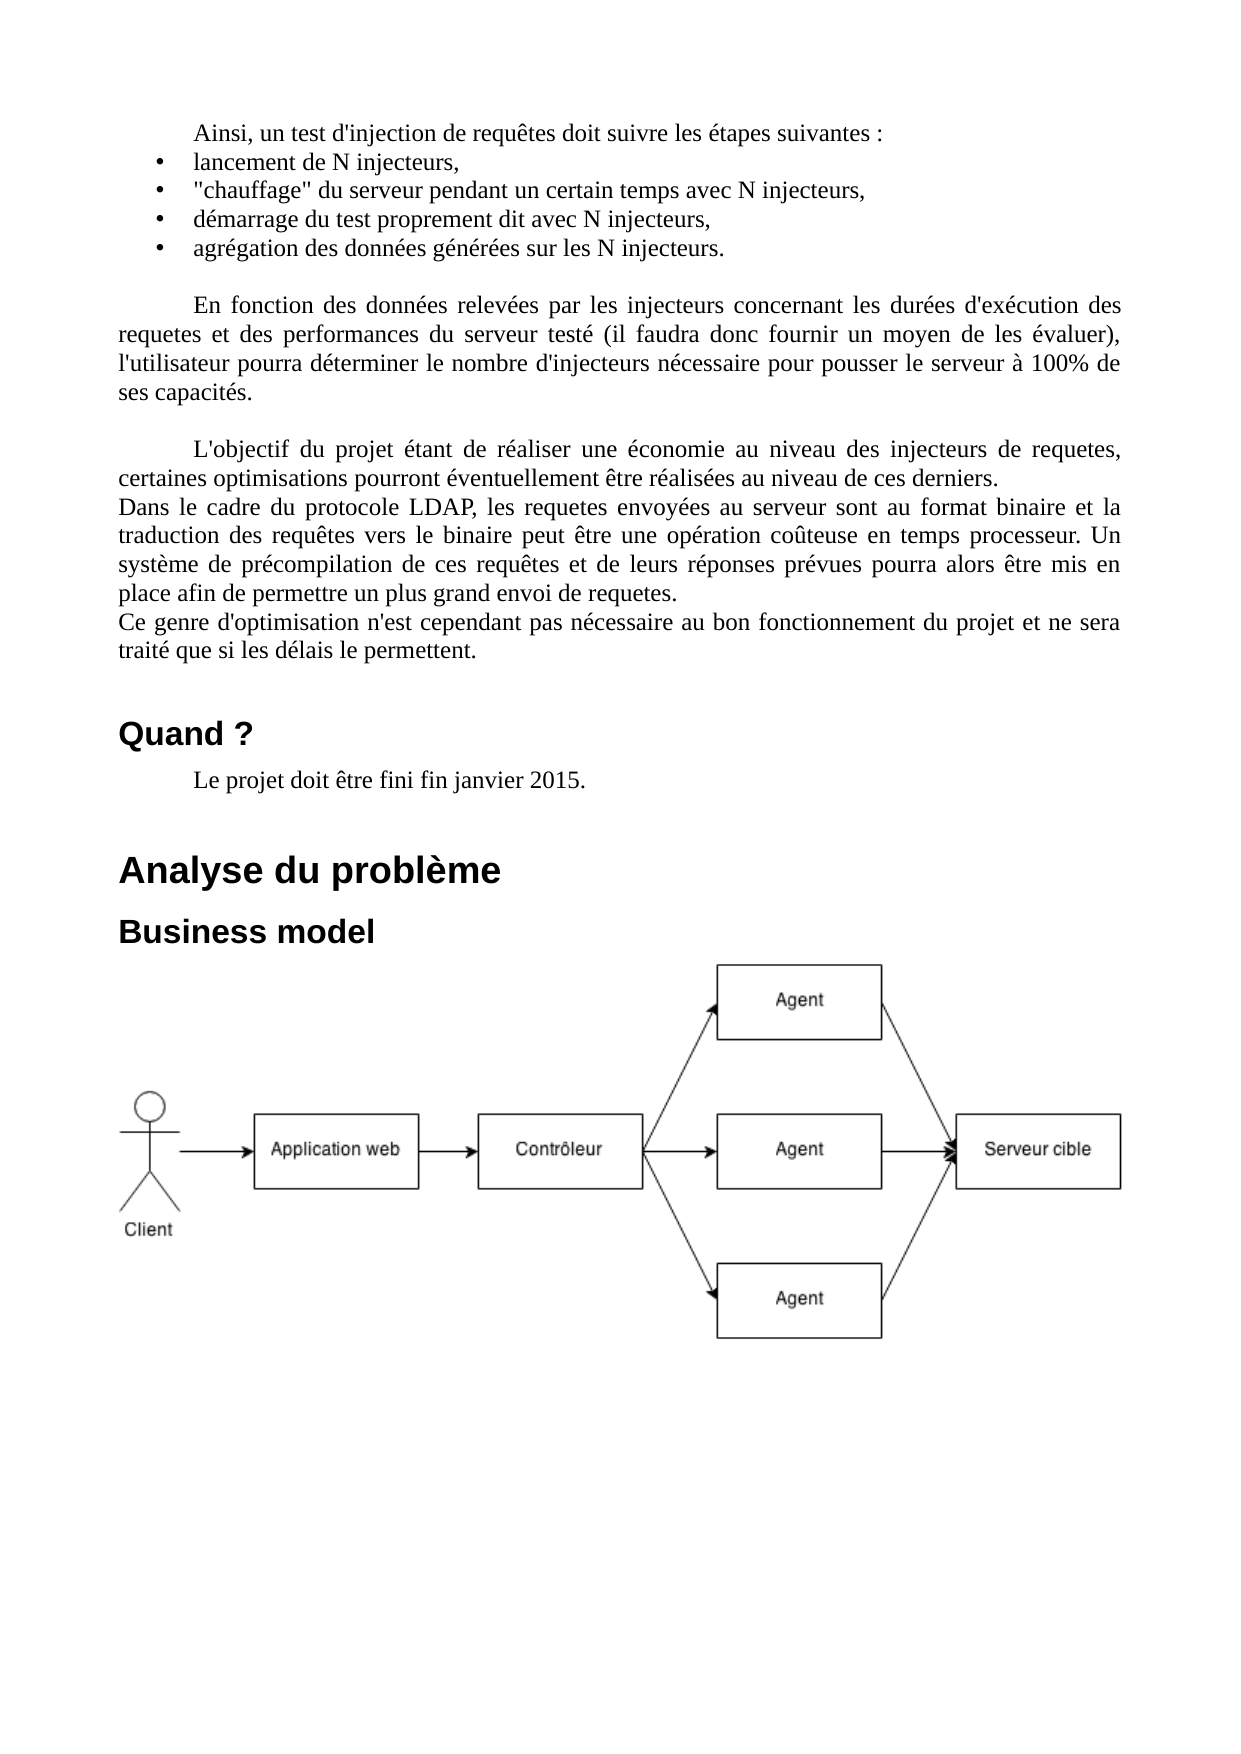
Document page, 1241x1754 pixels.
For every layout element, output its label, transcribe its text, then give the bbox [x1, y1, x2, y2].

subtitle Analyse du problème [118, 848, 1122, 891]
text Dans le cadre du protocole LDAP, les requetes envoyées au serveur sont au format binaire et la traduction des requêtes vers le binaire peut être une opération coûteuse en temps processeur. Un système de précompilation de ces requêtes et de leurs réponses prévues pourra alors être mis en place afin de permettre un plus grand envoi de requetes. [118, 492, 1122, 607]
picture [118, 963, 1123, 1345]
subtitle Quand ? [118, 714, 1122, 753]
text Ainsi, un test d'injection de requêtes doit suivre les étapes suivantes : [118, 118, 1122, 147]
list agrégation des données générées sur les N injecteurs. [156, 233, 1122, 262]
list démarrage du test proprement dit avec N injecteurs, [156, 204, 1122, 233]
subtitle Business model [118, 912, 1122, 951]
list "chauffage" du serveur pendant un certain temps avec N injecteurs, [156, 176, 1122, 204]
text En fonction des données relevées par les injecteurs concernant les durées d'exécution des requetes et des performances du serveur testé (il faudra donc fournir un moyen de les évaluer), l'utilisateur pourra déterminer le nombre d'injecteurs nécessaire pour pousser le serveur à 100% de ses capacités. [118, 291, 1122, 406]
text Le projet doit être fini fin janvier 2015. [118, 765, 1122, 794]
text L'objectif du projet étant de réaliser une économie au niveau des injecteurs de requetes, certaines optimisations pourront éventuellement être réalisées au niveau de ces derniers. [118, 434, 1122, 492]
list lancement de N injecteurs, [156, 147, 1122, 176]
text Ce genre d'optimisation n'est cependant pas nécessaire au bon fonctionnement du projet et ne sera traité que si les délais le permettent. [118, 607, 1122, 664]
